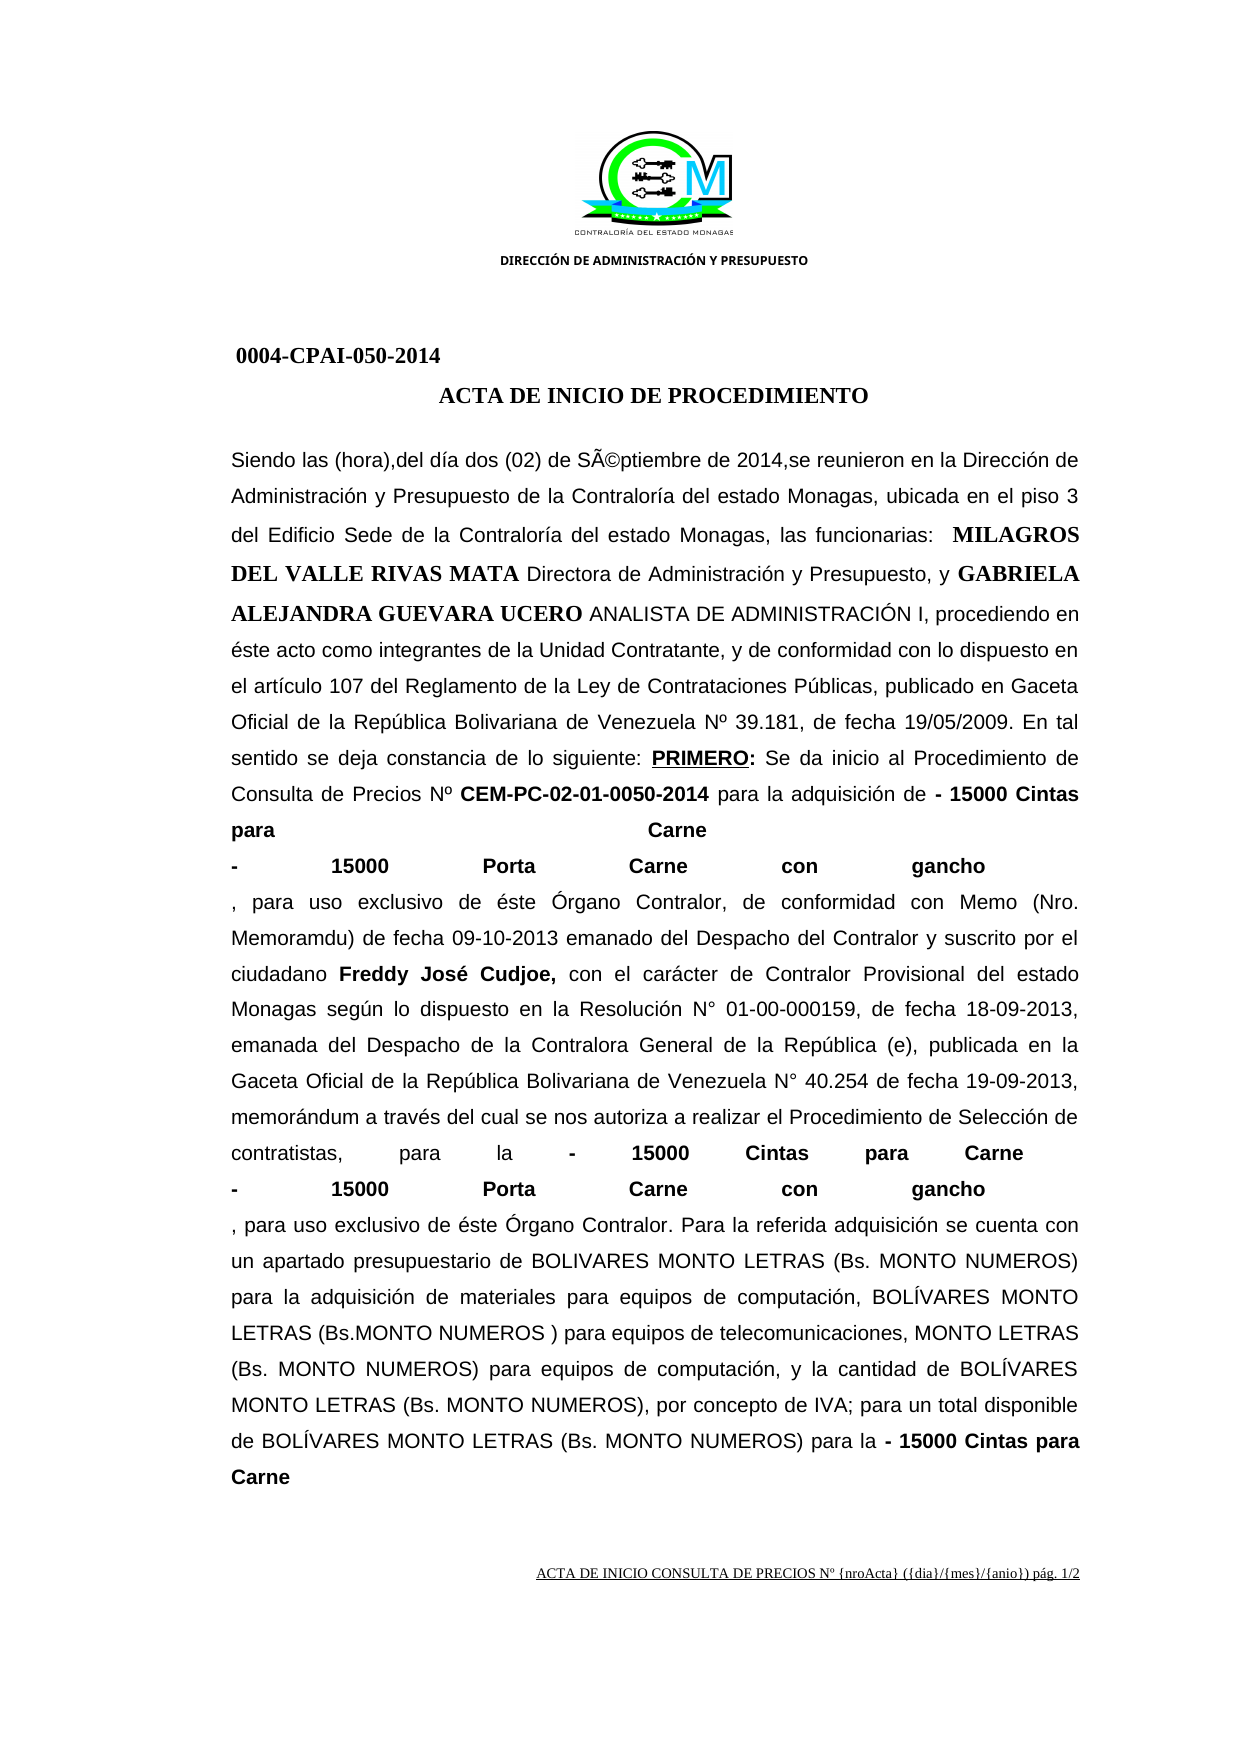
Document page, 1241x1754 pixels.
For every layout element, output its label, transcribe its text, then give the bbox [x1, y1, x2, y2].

text 0004-CPAI-050-2014 [230, 342, 1080, 369]
text ACTA DE INICIO DE PROCEDIMIENTO [228, 382, 1080, 408]
picture [574, 131, 733, 235]
text Siendo las (hora),del día dos (02) de SÃ©ptiembre de 2014,se reunieron en la Dirección de Administración y Presupuesto de la Contraloría del estado Monagas, ubicada en el piso 3 del Edificio Sede de la Contraloría del estado Monagas, las funcionarias: MILAGROS DEL VALLE RIVAS MATA Directora de Administración y Presupuesto, y GABRIELA ALEJANDRA GUEVARA UCERO ANALISTA DE ADMINISTRACIÓN I, procediendo en éste acto como integrantes de la Unidad Contratante, y de conformidad con lo dispuesto en el artículo 107 del Reglamento de la Ley de Contrataciones Públicas, publicado en Gaceta Oficial de la República Bolivariana de Venezuela Nº 39.181, de fecha 19/05/2009. En tal sentido se deja constancia de lo siguiente: PRIMERO: Se da inicio al Procedimiento de Consulta de Precios Nº CEM-PC-02-01-0050-2014 para la adquisición de - 15000 Cintas para Carne - 15000 Porta Carne con gancho , para uso exclusivo de éste Órgano Contralor, de conformidad con Memo (Nro. Memoramdu) de fecha 09-10-2013 emanado del Despacho del Contralor y suscrito por el ciudadano Freddy José Cudjoe, con el carácter de Contralor Provisional del estado Monagas según lo dispuesto en la Resolución N° 01-00-000159, de fecha 18-09-2013, emanada del Despacho de la Contralora General de la República (e), publicada en la Gaceta Oficial de la República Bolivariana de Venezuela N° 40.254 de fecha 19-09-2013, memorándum a través del cual se nos autoriza a realizar el Procedimiento de Selección de contratistas, para la - 15000 Cintas para Carne - 15000 Porta Carne con gancho , para uso exclusivo de éste Órgano Contralor. Para la referida adquisición se cuenta con un apartado presupuestario de BOLIVARES MONTO LETRAS (Bs. MONTO NUMEROS) para la adquisición de materiales para equipos de computación, BOLÍVARES MONTO LETRAS (Bs.MONTO NUMEROS ) para equipos de telecomunicaciones, MONTO LETRAS (Bs. MONTO NUMEROS) para equipos de computación, y la cantidad de BOLÍVARES MONTO LETRAS (Bs. MONTO NUMEROS), por concepto de IVA; para un total disponible de BOLÍVARES MONTO LETRAS (Bs. MONTO NUMEROS) para la - 15000 Cintas para Carne [231, 448, 1080, 1488]
